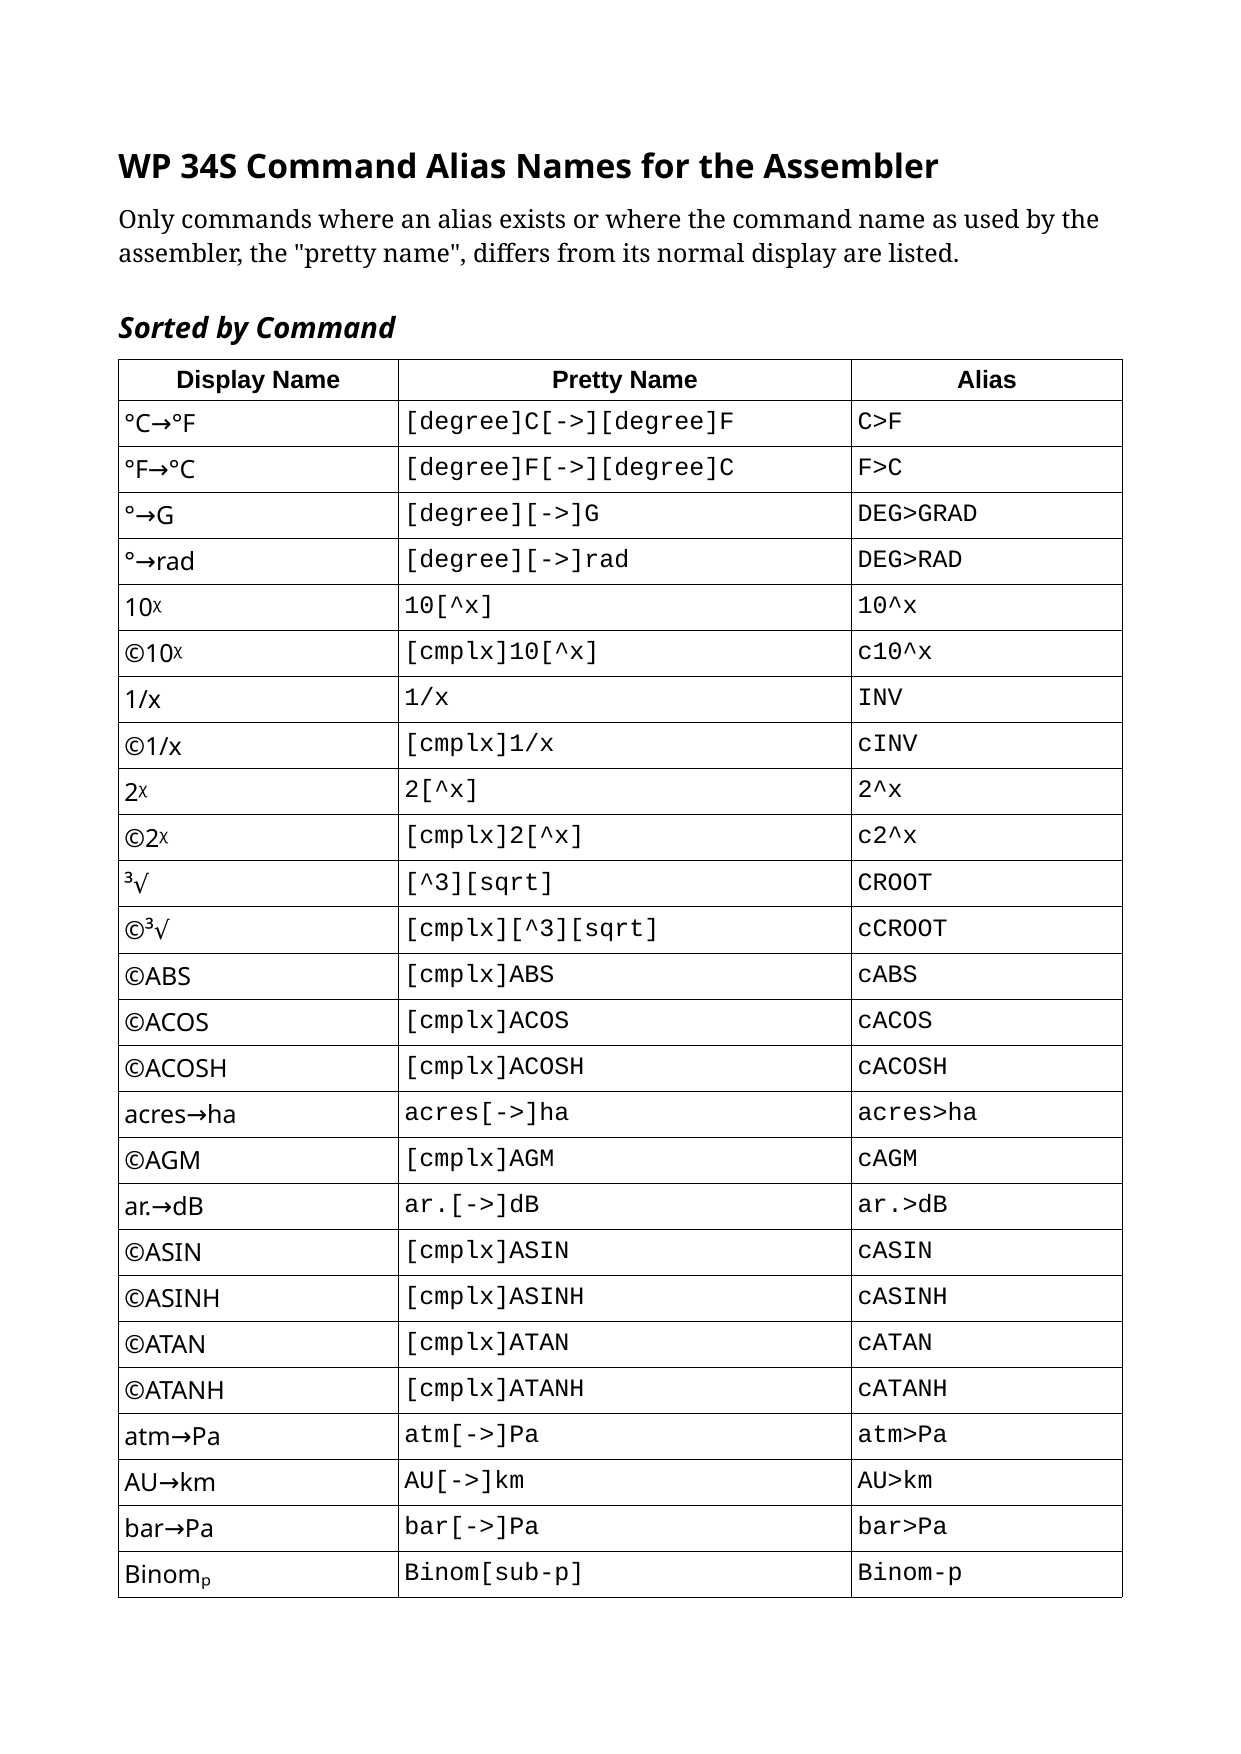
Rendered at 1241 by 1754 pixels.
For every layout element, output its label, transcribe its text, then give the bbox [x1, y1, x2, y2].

table_cell cATANH [852, 1368, 1122, 1413]
table_cell ©ASIN [119, 1230, 398, 1275]
table_cell AU[->]km [399, 1460, 851, 1505]
table_cell ©AGM [119, 1138, 398, 1183]
table_cell 10ᵡ [119, 585, 398, 630]
table_cell ©ACOS [119, 1000, 398, 1044]
table_cell cAGM [852, 1138, 1122, 1183]
table_cell ©ABS [119, 954, 398, 998]
table_cell 1/x [399, 677, 851, 722]
table_cell acres[->]ha [399, 1092, 851, 1137]
table_cell acres>ha [852, 1092, 1122, 1137]
table_cell 10[^x] [399, 585, 851, 630]
table_cell Binom[sub-p] [399, 1552, 851, 1597]
table_cell 1/x [119, 677, 398, 722]
table_header Alias [852, 360, 1122, 400]
table_cell Binomₚ [119, 1552, 398, 1597]
table_cell 10^x [852, 585, 1122, 630]
table_cell [cmplx]ACOSH [399, 1046, 851, 1091]
table_cell [^3][sqrt] [399, 861, 851, 906]
table_cell AU>km [852, 1460, 1122, 1505]
table_cell [cmplx]ASIN [399, 1230, 851, 1275]
table_cell cINV [852, 723, 1122, 768]
table_cell 2^x [852, 769, 1122, 814]
table_cell c10^x [852, 631, 1122, 676]
table_cell acres→ha [119, 1092, 398, 1137]
table_cell C>F [852, 401, 1122, 446]
table_cell [cmplx]ATAN [399, 1322, 851, 1367]
table_cell [cmplx]ACOS [399, 1000, 851, 1044]
table_cell cATAN [852, 1322, 1122, 1367]
table_cell °C→°F [119, 401, 398, 446]
table_cell [cmplx]AGM [399, 1138, 851, 1183]
table_cell DEG>RAD [852, 539, 1122, 584]
table_cell ©ASINH [119, 1276, 398, 1321]
table_cell cABS [852, 954, 1122, 998]
table_header Pretty Name [399, 360, 851, 400]
subtitle Sorted by Command [118, 307, 1122, 347]
table_cell AU→km [119, 1460, 398, 1505]
table_cell [cmplx]2[^x] [399, 815, 851, 860]
table_cell 2[^x] [399, 769, 851, 814]
table_cell DEG>GRAD [852, 493, 1122, 538]
table_cell cASIN [852, 1230, 1122, 1275]
table_cell atm→Pa [119, 1414, 398, 1459]
table_cell cCROOT [852, 907, 1122, 952]
subtitle WP 34S Command Alias Names for the Assembler [118, 143, 1122, 189]
table_cell ar.[->]dB [399, 1184, 851, 1229]
table_cell °→rad [119, 539, 398, 584]
table_cell ³√ [119, 861, 398, 906]
table_cell °→G [119, 493, 398, 538]
table_cell bar>Pa [852, 1506, 1122, 1551]
table_cell F>C [852, 447, 1122, 492]
table_cell atm>Pa [852, 1414, 1122, 1459]
text Only commands where an alias exists or where the command name as used by the assembler, the "pretty name", differs from its normal display are listed. [118, 201, 1122, 269]
table_cell ar.→dB [119, 1184, 398, 1229]
table_cell atm[->]Pa [399, 1414, 851, 1459]
table_cell Binom-p [852, 1552, 1122, 1597]
table_cell [cmplx]ABS [399, 954, 851, 998]
table_cell bar[->]Pa [399, 1506, 851, 1551]
table_cell [cmplx]ASINH [399, 1276, 851, 1321]
table_cell cACOS [852, 1000, 1122, 1044]
table_cell ©ACOSH [119, 1046, 398, 1091]
table_cell bar→Pa [119, 1506, 398, 1551]
table_cell cASINH [852, 1276, 1122, 1321]
table_cell ©³√ [119, 907, 398, 952]
table_cell [degree]C[->][degree]F [399, 401, 851, 446]
table_cell c2^x [852, 815, 1122, 860]
table_cell [degree][->]rad [399, 539, 851, 584]
table_cell ©ATAN [119, 1322, 398, 1367]
table_cell ©ATANH [119, 1368, 398, 1413]
table_cell [cmplx]ATANH [399, 1368, 851, 1413]
table_cell ©10ᵡ [119, 631, 398, 676]
table_header Display Name [119, 360, 398, 400]
table_cell °F→°C [119, 447, 398, 492]
table_cell [cmplx][^3][sqrt] [399, 907, 851, 952]
table_cell INV [852, 677, 1122, 722]
table_cell ©2ᵡ [119, 815, 398, 860]
table_cell CROOT [852, 861, 1122, 906]
table_cell [cmplx]10[^x] [399, 631, 851, 676]
table_cell 2ᵡ [119, 769, 398, 814]
table_cell cACOSH [852, 1046, 1122, 1091]
table_cell [degree]F[->][degree]C [399, 447, 851, 492]
table_cell ar.>dB [852, 1184, 1122, 1229]
table_cell [degree][->]G [399, 493, 851, 538]
table_cell [cmplx]1/x [399, 723, 851, 768]
table_cell ©1/x [119, 723, 398, 768]
